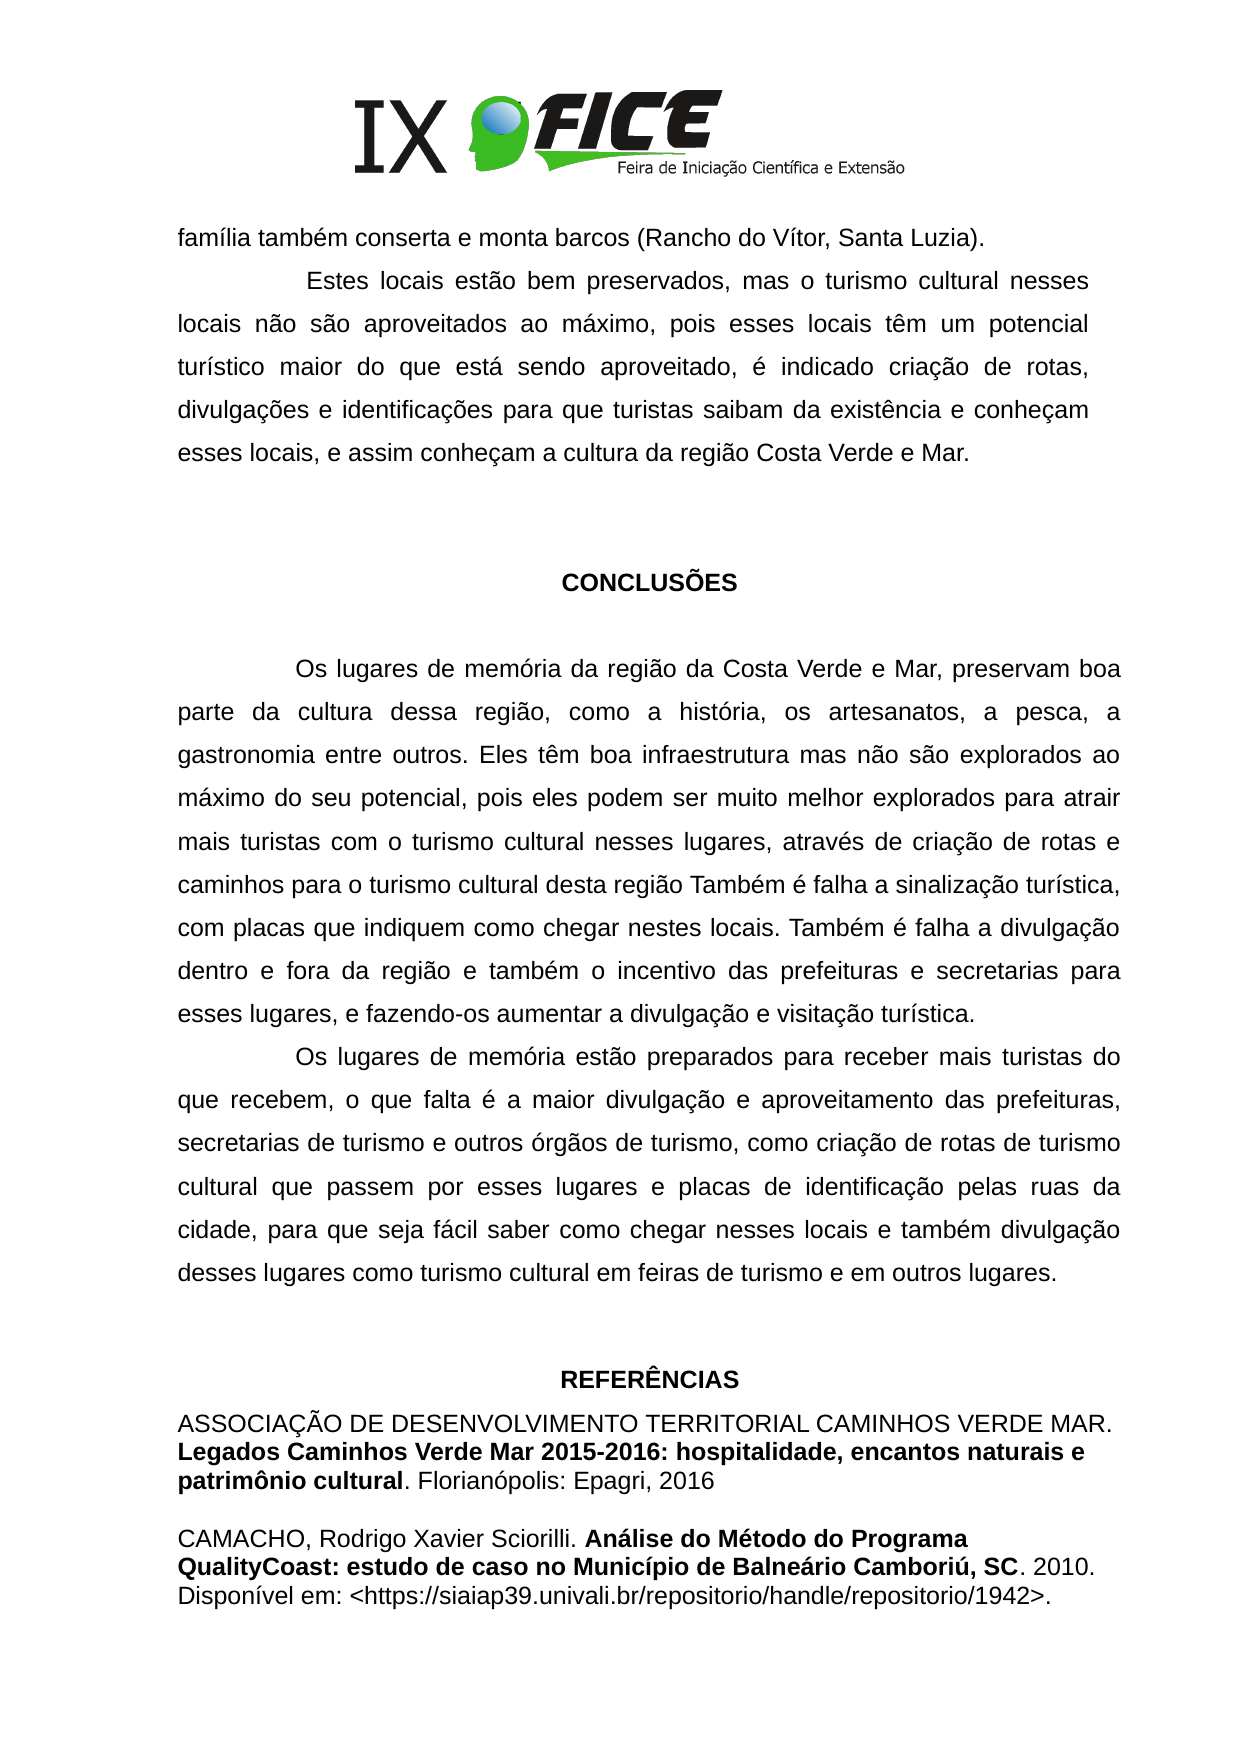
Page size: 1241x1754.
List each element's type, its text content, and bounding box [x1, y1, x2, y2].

text CAMACHO, Rodrigo Xavier Sciorilli. Análise do Método do Programa QualityCoast: estudo de caso no Município de Balneário Camboriú, SC. 2010. Disponível em: <https://siaiap39.univali.br/repositorio/handle/repositorio/1942>. [177, 1524, 1122, 1610]
text CONCLUSÕES [177, 568, 1122, 597]
text Os lugares de memória da região da Costa Verde e Mar, preservam boa parte da cultura dessa região, como a história, os artesanatos, a pesca, a gastronomia entre outros. Eles têm boa infraestrutura mas não são explorados ao máximo do seu potencial, pois eles podem ser muito melhor explorados para atrair mais turistas com o turismo cultural nesses lugares, através de criação de rotas e caminhos para o turismo cultural desta região Também é falha a sinalização turística, com placas que indiquem como chegar nestes locais. Também é falha a divulgação dentro e fora da região e também o incentivo das prefeituras e secretarias para esses lugares, e fazendo-os aumentar a divulgação e visitação turística. [177, 654, 1122, 1028]
text REFERÊNCIAS [177, 1366, 1122, 1394]
text Os lugares de memória estão preparados para receber mais turistas do que recebem, o que falta é a maior divulgação e aproveitamento das prefeituras, secretarias de turismo e outros órgãos de turismo, como criação de rotas de turismo cultural que passem por esses lugares e placas de identificação pelas ruas da cidade, para que seja fácil saber como chegar nesses locais e também divulgação desses lugares como turismo cultural em feiras de turismo e em outros lugares. [177, 1042, 1122, 1287]
text ASSOCIAÇÃO DE DESENVOLVIMENTO TERRITORIAL CAMINHOS VERDE MAR. Legados Caminhos Verde Mar 2015-2016: hospitalidade, encantos naturais e patrimônio cultural. Florianópolis: Epagri, 2016 [177, 1409, 1122, 1495]
picture [350, 73, 949, 198]
text Estes locais estão bem preservados, mas o turismo cultural nesses locais não são aproveitados ao máximo, pois esses locais têm um potencial turístico maior do que está sendo aproveitado, é indicado criação de rotas, divulgações e identificações para que turistas saibam da existência e conheçam esses locais, e assim conheçam a cultura da região Costa Verde e Mar. [177, 266, 1091, 467]
text família também conserta e monta barcos (Rancho do Vítor, Santa Luzia). [177, 223, 1091, 252]
